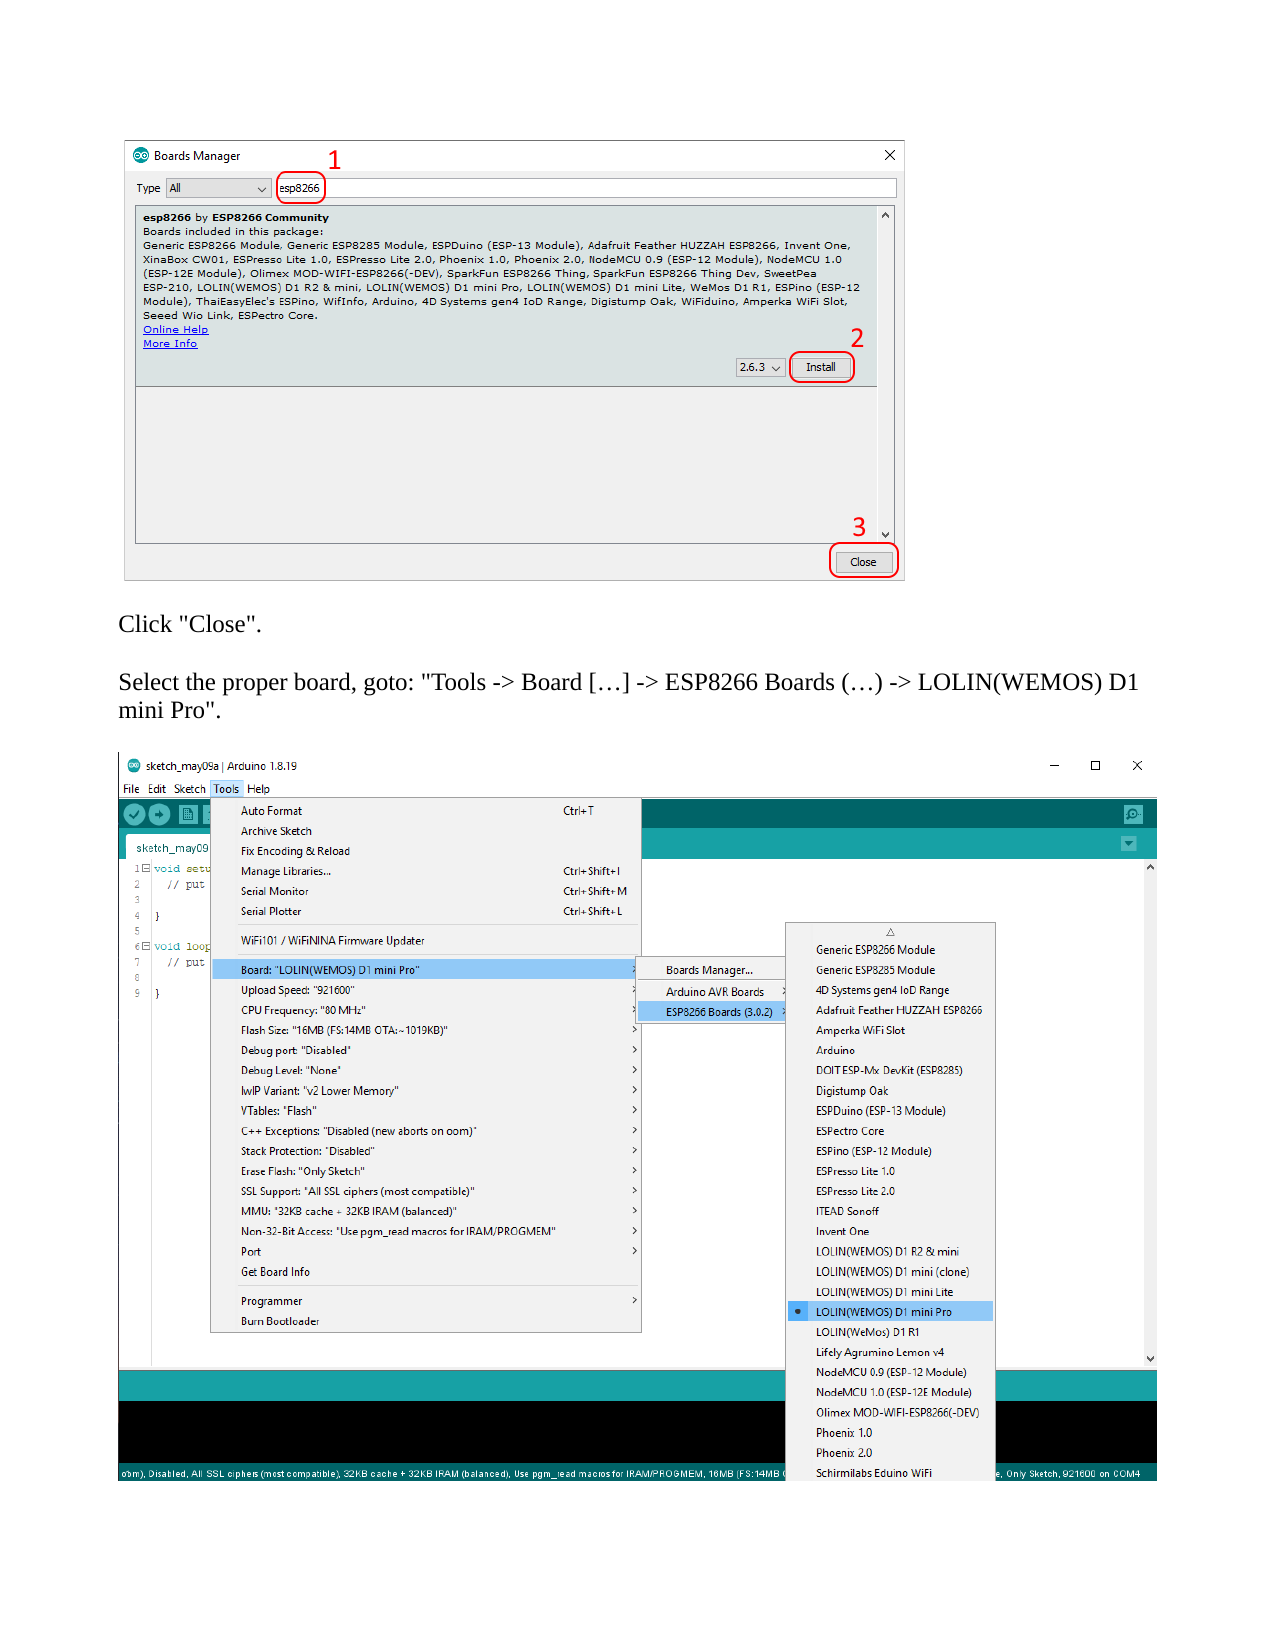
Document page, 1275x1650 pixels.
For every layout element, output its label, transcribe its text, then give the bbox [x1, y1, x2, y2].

text Select the proper board, goto: "Tools -> Board […] -> ESP8266 Boards (…) -> LOLIN(WEMOS) D1 mini Pro". [118, 667, 1157, 724]
text Click "Close". [118, 609, 1157, 638]
picture [118, 752, 1157, 1481]
picture [124, 140, 905, 581]
